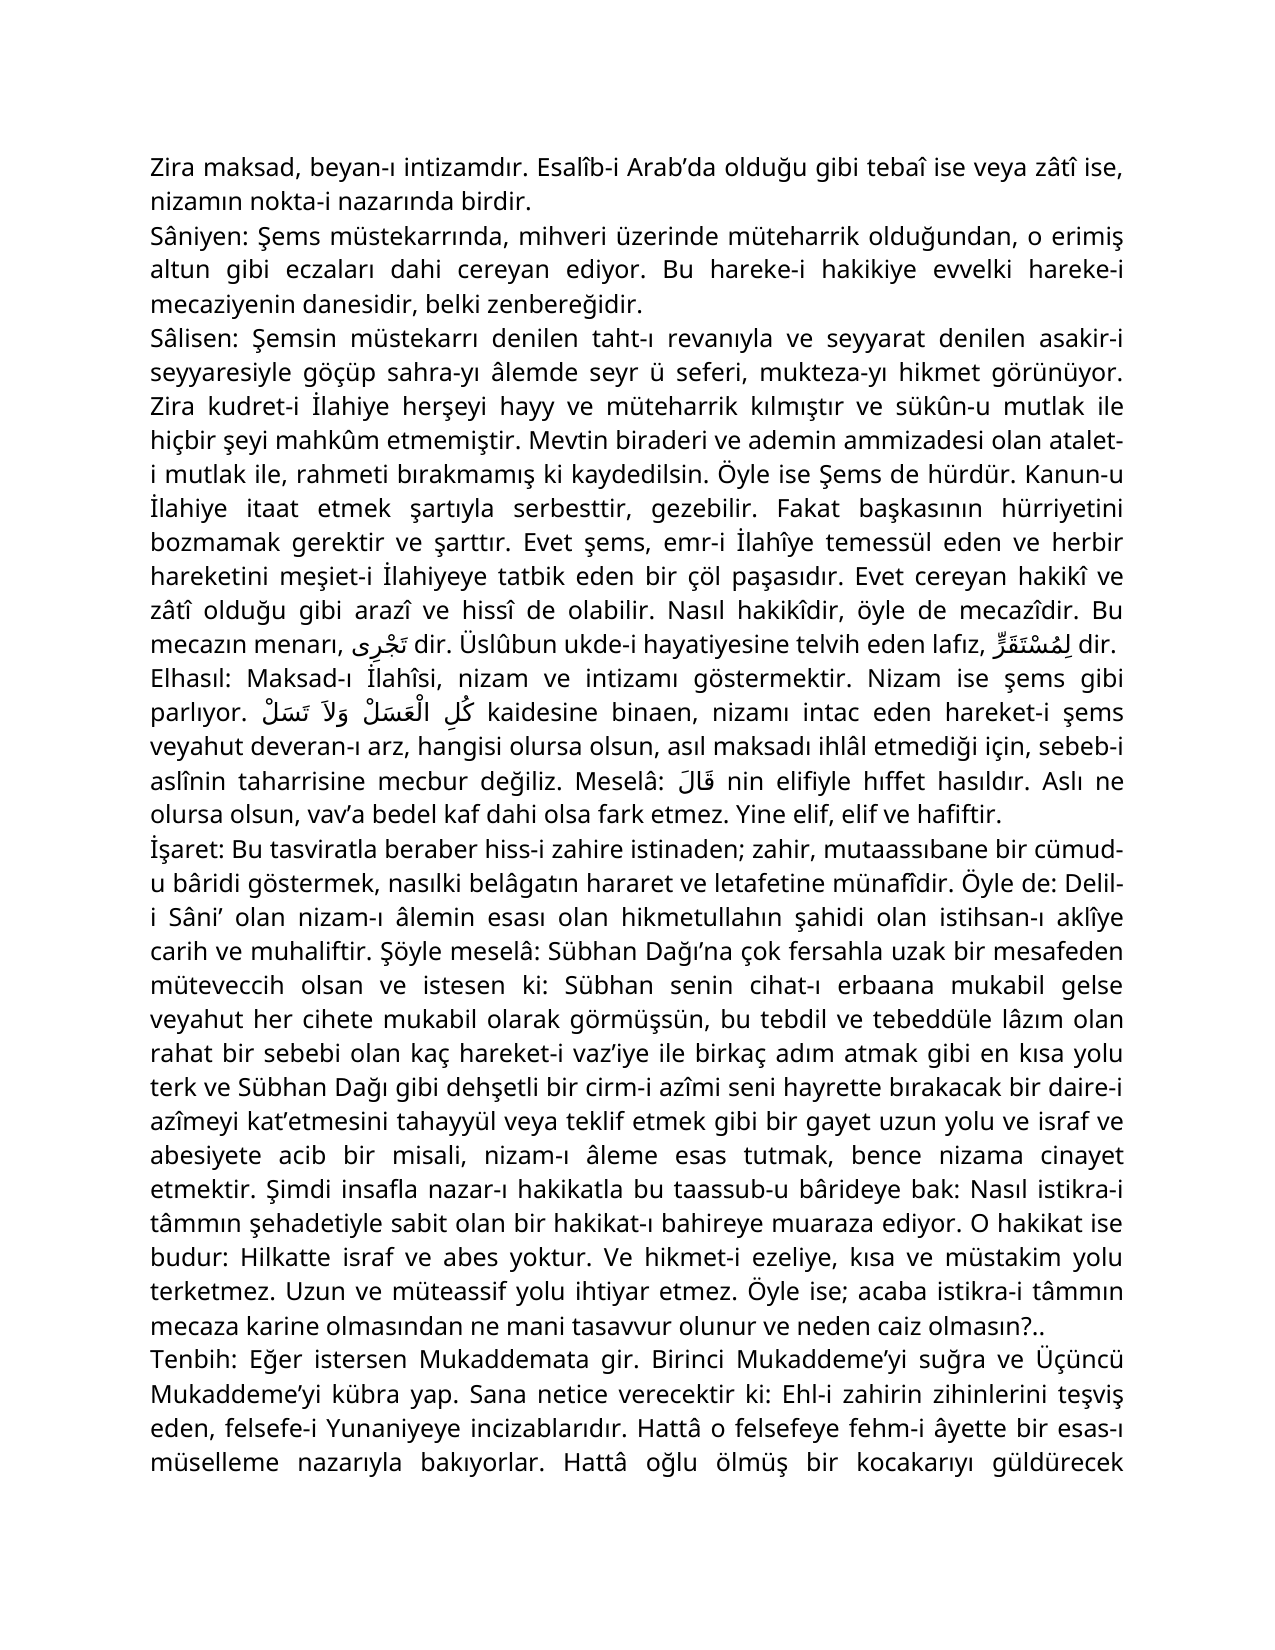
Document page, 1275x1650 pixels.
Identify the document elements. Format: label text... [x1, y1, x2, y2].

text Tenbih: Eğer istersen Mukaddemata gir. Birinci Mukaddeme’yi suğra ve Üçüncü Mukaddeme’yi kübra yap. Sana netice verecektir ki: Ehl-i zahirin zihinlerini teşviş eden, felsefe-i Yunaniyeye incizablarıdır. Hattâ o felsefeye fehm-i âyette bir esas-ı müselleme nazarıyla bakıyorlar. Hattâ oğlu ölmüş bir kocakarıyı güldürecek derecede bir misal budur ki: Bazılar öyle bir zâtın kelâmındaki fülûs-u felsefeyi, cevher-i hakikattan temyiz etmeyecek dereceden pek çok derecede âlî olan o zât-ı nekkad, Kürdçe demiş ki: عَنَاصِرْ چِهَارِنْ ژِوَانِنْ مَلَكْ Halbuki: Bu söz ile hükemanın mezhebi olan ki: “Melaike-i Kiram maddeden mücerreddirler.” red yolunda tasrih ediyor ki: “Melaike-i Kiram anasırdan mahluk ecsam-ı nuraniyedirler.” Onlar fehmetmişler ki: Anasır dört oldukları, İslâmiyet’tendir. Acaba.. dörtlüğü ve unsuriyeti ve besateti, hükema ıstılahatından ve müzahref olan ulûm-u tabiiyenin esaslarındandır. Hiç usûl-ü İslâmiyeye taallukları yoktur, belki zahir müşahedetle hükmolunan bir kaziyedir. Evet dine teması olan her şey, dinden olması lâzım gelmiyor. Ve İslâmiyet’le imtizac eden her bir madde, İslâmiyet’in anasırından olduğunu kabul etmek, unsur-u İslâmiyet’in hâsiyetini bilmemek demektir. Zira kitab ve sünnet ve icma’ ve kıyas olan anasır-ı erbaa-i İslâmiye, böyle maddeleri terkib ve tevlid etmez. [150, 1342, 1125, 1478]
text İşaret: Bu tasviratla beraber hiss-i zahire istinaden; zahir, mutaassıbane bir cümud-u bâridi göstermek, nasılki belâgatın hararet ve letafetine münafîdir. Öyle de: Delil-i Sâni’ olan nizam-ı âlemin esası olan hikmetullahın şahidi olan istihsan-ı aklîye carih ve muhaliftir. Şöyle meselâ: Sübhan Dağı’na çok fersahla uzak bir mesafeden müteveccih olsan ve istesen ki: Sübhan senin cihat-ı erbaana mukabil gelse veyahut her cihete mukabil olarak görmüşsün, bu tebdil ve tebeddüle lâzım olan rahat bir sebebi olan kaç hareket-i vaz’iye ile birkaç adım atmak gibi en kısa yolu terk ve Sübhan Dağı gibi dehşetli bir cirm-i azîmi seni hayrette bırakacak bir daire-i azîmeyi kat’etmesini tahayyül veya teklif etmek gibi bir gayet uzun yolu ve israf ve abesiyete acib bir misali, nizam-ı âleme esas tutmak, bence nizama cinayet etmektir. Şimdi insafla nazar-ı hakikatla bu taassub-u bârideye bak: Nasıl istikra-i tâmmın şehadetiyle sabit olan bir hakikat-ı bahireye muaraza ediyor. O hakikat ise budur: Hilkatte israf ve abes yoktur. Ve hikmet-i ezeliye, kısa ve müstakim yolu terketmez. Uzun ve müteassif yolu ihtiyar etmez. Öyle ise; acaba istikra-i tâmmın mecaza karine olmasından ne mani tasavvur olunur ve neden caiz olmasın?.. [150, 831, 1125, 1342]
text Sâniyen: Şems müstekarrında, mihveri üzerinde müteharrik olduğundan, o erimiş altun gibi eczaları dahi cereyan ediyor. Bu hareke-i hakikiye evvelki hareke-i mecaziyenin danesidir, belki zenbereğidir. [150, 218, 1125, 320]
text İkinci âyet: وَ الشَّمْسُ تَجْرِى لِمُسْتَقَرٍّ Evet تَجْرِى bir üslûba işaret ettiği gibi, لِمُسْتَقَرٍّ dahi bir hakikatı telvih eder. Demek caizdir ki, تَجْرِى lafzıyla şöyle bir üslûba işaret olsun. Şöyle: Şems, demiri altundan yapılmış mühezzeb, müzehheb, zırhlı bir sefine gibi esîrden olan ve mevc-i mekfuf tabir olunan umman-ı semada seyahat ve yüzüyor. Eğer çendan müstekarrında lenger-endazdır. Lâkin o bahr-i semada o “zeheb-i zâib” cereyan ediyor. Fakat o cereyan arazî ve tebaî ve tefhim için müraat ve ihtiram olunan nazar-ı hissiyledir. Fakat hakikî iki cereyanı vardır. Olmaz ise de olur. Zira maksad, beyan-ı intizamdır. Esalîb-i Arab’da olduğu gibi tebaî ise veya zâtî ise, nizamın nokta-i nazarında birdir. [150, 150, 1125, 218]
text Sâlisen: Şemsin müstekarrı denilen taht-ı revanıyla ve seyyarat denilen asakir-i seyyaresiyle göçüp sahra-yı âlemde seyr ü seferi, mukteza-yı hikmet görünüyor. Zira kudret-i İlahiye herşeyi hayy ve müteharrik kılmıştır ve sükûn-u mutlak ile hiçbir şeyi mahkûm etmemiştir. Mevtin biraderi ve ademin ammizadesi olan atalet-i mutlak ile, rahmeti bırakmamış ki kaydedilsin. Öyle ise Şems de hürdür. Kanun-u İlahiye itaat etmek şartıyla serbesttir, gezebilir. Fakat başkasının hürriyetini bozmamak gerektir ve şarttır. Evet şems, emr-i İlahîye temessül eden ve herbir hareketini meşiet-i İlahiyeye tatbik eden bir çöl paşasıdır. Evet cereyan hakikî ve zâtî olduğu gibi arazî ve hissî de olabilir. Nasıl hakikîdir, öyle de mecazîdir. Bu mecazın menarı, تَجْرِى dir. Üslûbun ukde-i hayatiyesine telvih eden lafız, لِمُسْتَقَرٍّ dir. [150, 320, 1125, 661]
text Elhasıl: Maksad-ı İlahîsi, nizam ve intizamı göstermektir. Nizam ise şems gibi parlıyor. كُلِ الْعَسَلْ وَلاَ تَسَلْ kaidesine binaen, nizamı intac eden hareket-i şems veyahut deveran-ı arz, hangisi olursa olsun, asıl maksadı ihlâl etmediği için, sebeb-i aslînin taharrisine mecbur değiliz. Meselâ: قَالَ nin elifiyle hıffet hasıldır. Aslı ne olursa olsun, vav’a bedel kaf dahi olsa fark etmez. Yine elif, elif ve hafiftir. [150, 661, 1125, 831]
